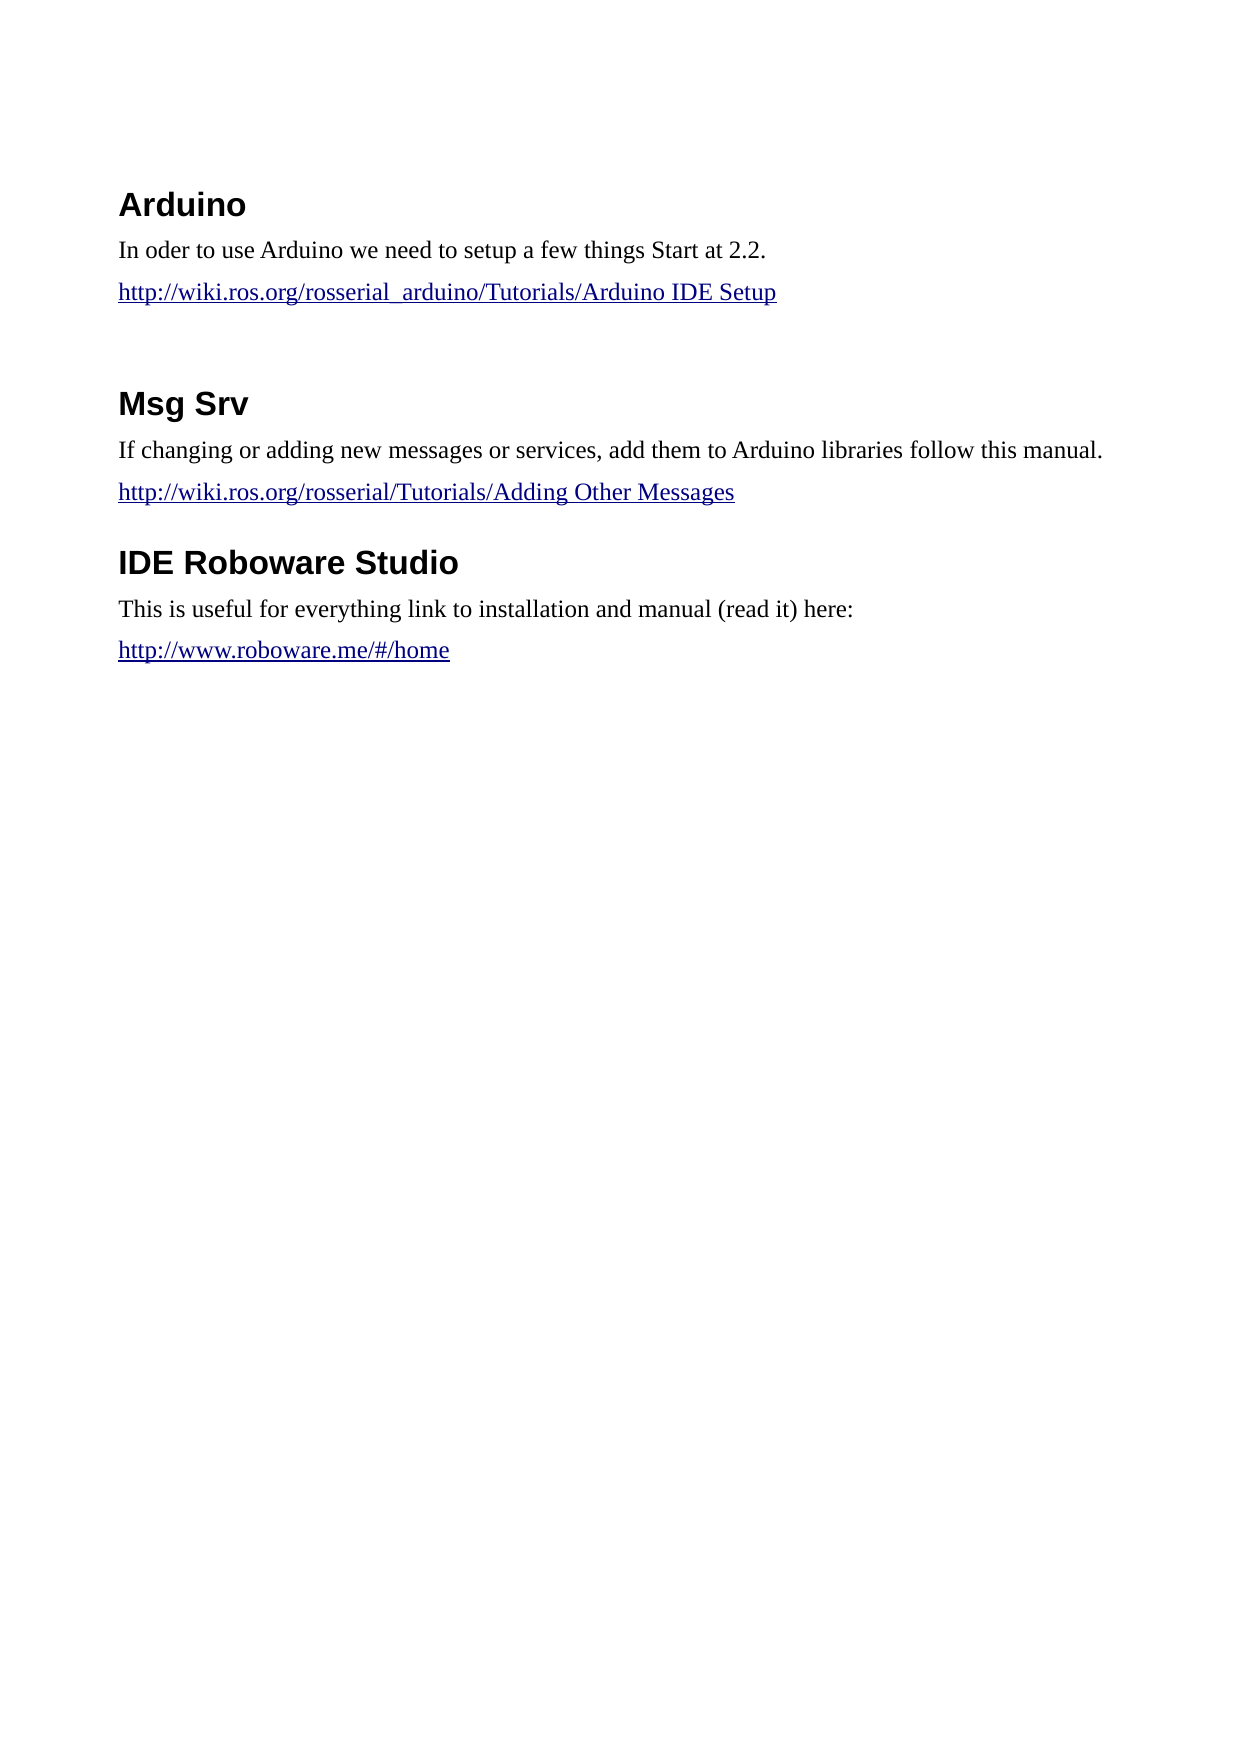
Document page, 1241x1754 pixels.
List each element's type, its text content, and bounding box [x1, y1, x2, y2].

subtitle Msg Srv [118, 384, 1122, 423]
text http://wiki.ros.org/rosserial/Tutorials/Adding Other Messages [118, 477, 1122, 505]
subtitle IDE Roboware Studio [118, 543, 1122, 582]
text http://www.roboware.me/#/home [118, 635, 1122, 664]
text In oder to use Arduino we need to setup a few things Start at 2.2. [118, 236, 1122, 264]
text If changing or adding new messages or services, add them to Arduino libraries follow this manual. [118, 435, 1122, 464]
subtitle Arduino [118, 184, 1122, 223]
text http://wiki.ros.org/rosserial_arduino/Tutorials/Arduino IDE Setup [118, 277, 1122, 306]
text This is useful for everything link to installation and manual (read it) here: [118, 594, 1122, 623]
